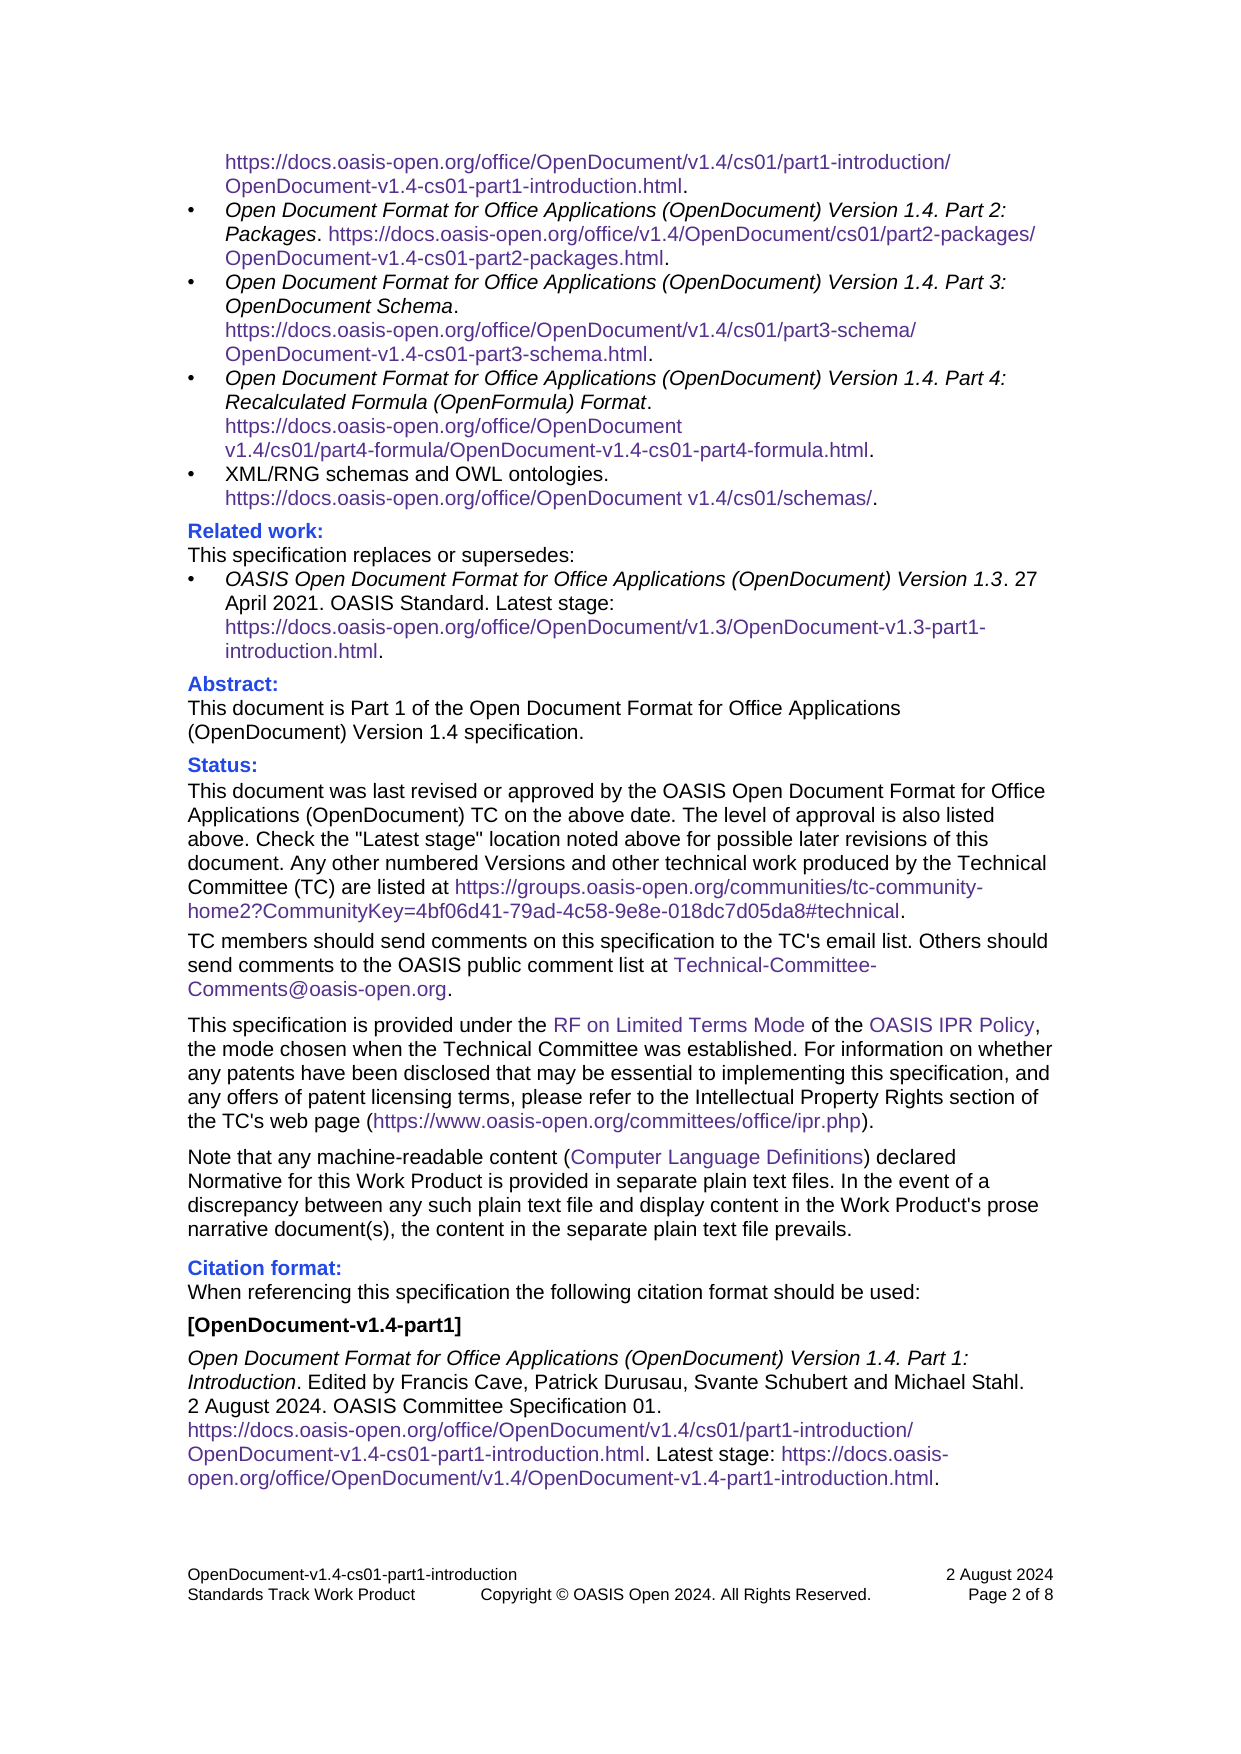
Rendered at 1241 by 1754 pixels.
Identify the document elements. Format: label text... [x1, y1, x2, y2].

text This document is Part 1 of the Open Document Format for Office Applications (OpenDocument) Version 1.4 specification. [187, 696, 1053, 743]
list https://docs.oasis-open.org/office/OpenDocument/v1.4/cs01/part1-introduction/OpenDocument-v1.4-cs01-part1-introduction.html. [187, 150, 1053, 198]
list Open Document Format for Office Applications (OpenDocument) Version 1.4. Part 2: Packages. https://docs.oasis-open.org/office/v1.4/OpenDocument/cs01/part2-packages/OpenDocument-v1.4-cs01-part2-packages.html. [187, 198, 1053, 270]
list XML/RNG schemas and OWL ontologies. https://docs.oasis-open.org/office/OpenDocument v1.4/cs01/schemas/. [187, 462, 1053, 510]
title Status: [187, 752, 1053, 776]
text This specification is provided under the RF on Limited Terms Mode of the OASIS IPR Policy, the mode chosen when the Technical Committee was established. For information on whether any patents have been disclosed that may be essential to implementing this specification, and any offers of patent licensing terms, please refer to the Intellectual Property Rights section of the TC's web page (https://www.oasis-open.org/committees/office/ipr.php). [187, 1013, 1053, 1133]
title This specification replaces or supersedes: [187, 543, 1053, 567]
list Open Document Format for Office Applications (OpenDocument) Version 1.4. Part 4: Recalculated Formula (OpenFormula) Format. https://docs.oasis-open.org/office/OpenDocument v1.4/cs01/part4-formula/OpenDocument-v1.4-cs01-part4-formula.html. [187, 366, 1053, 462]
title Related work: [187, 519, 1053, 543]
list OASIS Open Document Format for Office Applications (OpenDocument) Version 1.3. 27 April 2021. OASIS Standard. Latest stage: https://docs.oasis-open.org/office/OpenDocument/v1.3/OpenDocument-v1.3-part1-introduction.html. [187, 567, 1053, 663]
text TC members should send comments on this specification to the TC's email list. Others should send comments to the OASIS public comment list at Technical-Committee-Comments@oasis-open.org. [187, 929, 1053, 1001]
list Open Document Format for Office Applications (OpenDocument) Version 1.4. Part 3: OpenDocument Schema. https://docs.oasis-open.org/office/OpenDocument/v1.4/cs01/part3-schema/OpenDocument-v1.4-cs01-part3-schema.html. [187, 270, 1053, 366]
text This document was last revised or approved by the OASIS Open Document Format for Office Applications (OpenDocument) TC on the above date. The level of approval is also listed above. Check the "Latest stage" location noted above for possible later revisions of this document. Any other numbered Versions and other technical work produced by the Technical Committee (TC) are listed at https://groups.oasis-open.org/communities/tc-community-home2?CommunityKey=4bf06d41-79ad-4c58-9e8e-018dc7d05da8#technical. [187, 779, 1053, 923]
title When referencing this specification the following citation format should be used: [187, 1280, 1053, 1304]
text Note that any machine-readable content (Computer Language Definitions) declared Normative for this Work Product is provided in separate plain text files. In the event of a discrepancy between any such plain text file and display content in the Work Product's prose narrative document(s), the content in the separate plain text file prevails. [187, 1145, 1053, 1241]
text Open Document Format for Office Applications (OpenDocument) Version 1.4. Part 1: Introduction. Edited by Francis Cave, Patrick Durusau, Svante Schubert and Michael Stahl. 2 August 2024. OASIS Committee Specification 01. https://docs.oasis-open.org/office/OpenDocument/v1.4/cs01/part1-introduction/OpenDocument-v1.4-cs01-part1-introduction.html. Latest stage: https://docs.oasis-open.org/office/OpenDocument/v1.4/OpenDocument-v1.4-part1-introduction.html. [187, 1346, 1053, 1489]
title Citation format: [187, 1256, 1053, 1280]
title Abstract: [187, 672, 1053, 696]
title [OpenDocument-v1.4-part1] [187, 1313, 1053, 1337]
